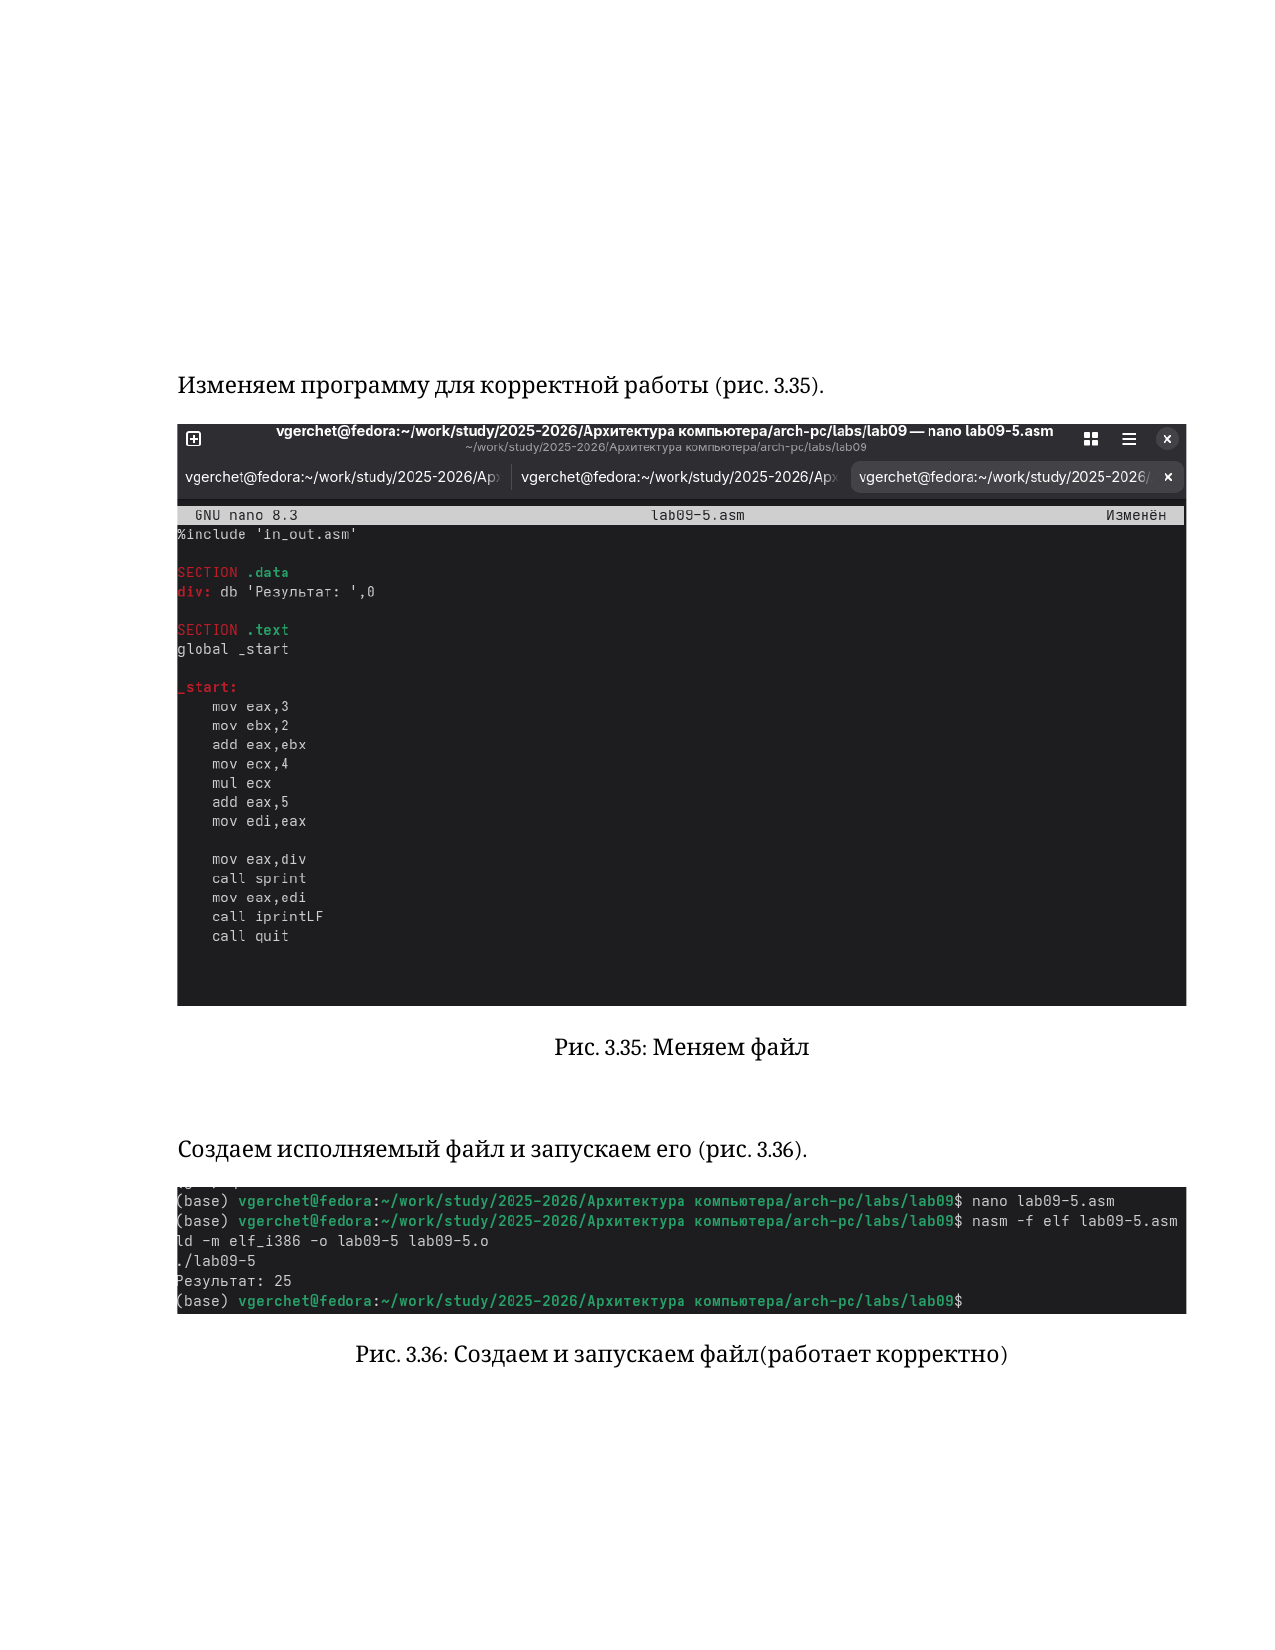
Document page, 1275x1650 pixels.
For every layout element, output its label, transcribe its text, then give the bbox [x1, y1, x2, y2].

text Рис. 3.35: Меняем файл [177, 1006, 1186, 1061]
text Рис. 3.36: Создаем и запускаем файл(работает корректно) [177, 1314, 1186, 1368]
text Создаем исполняемый файл и запускаем его (рис. 3.36). [177, 1136, 1186, 1163]
picture [177, 1187, 1187, 1314]
picture [177, 424, 1187, 1006]
text Изменяем программу для корректной работы (рис. 3.35). [177, 373, 1186, 400]
